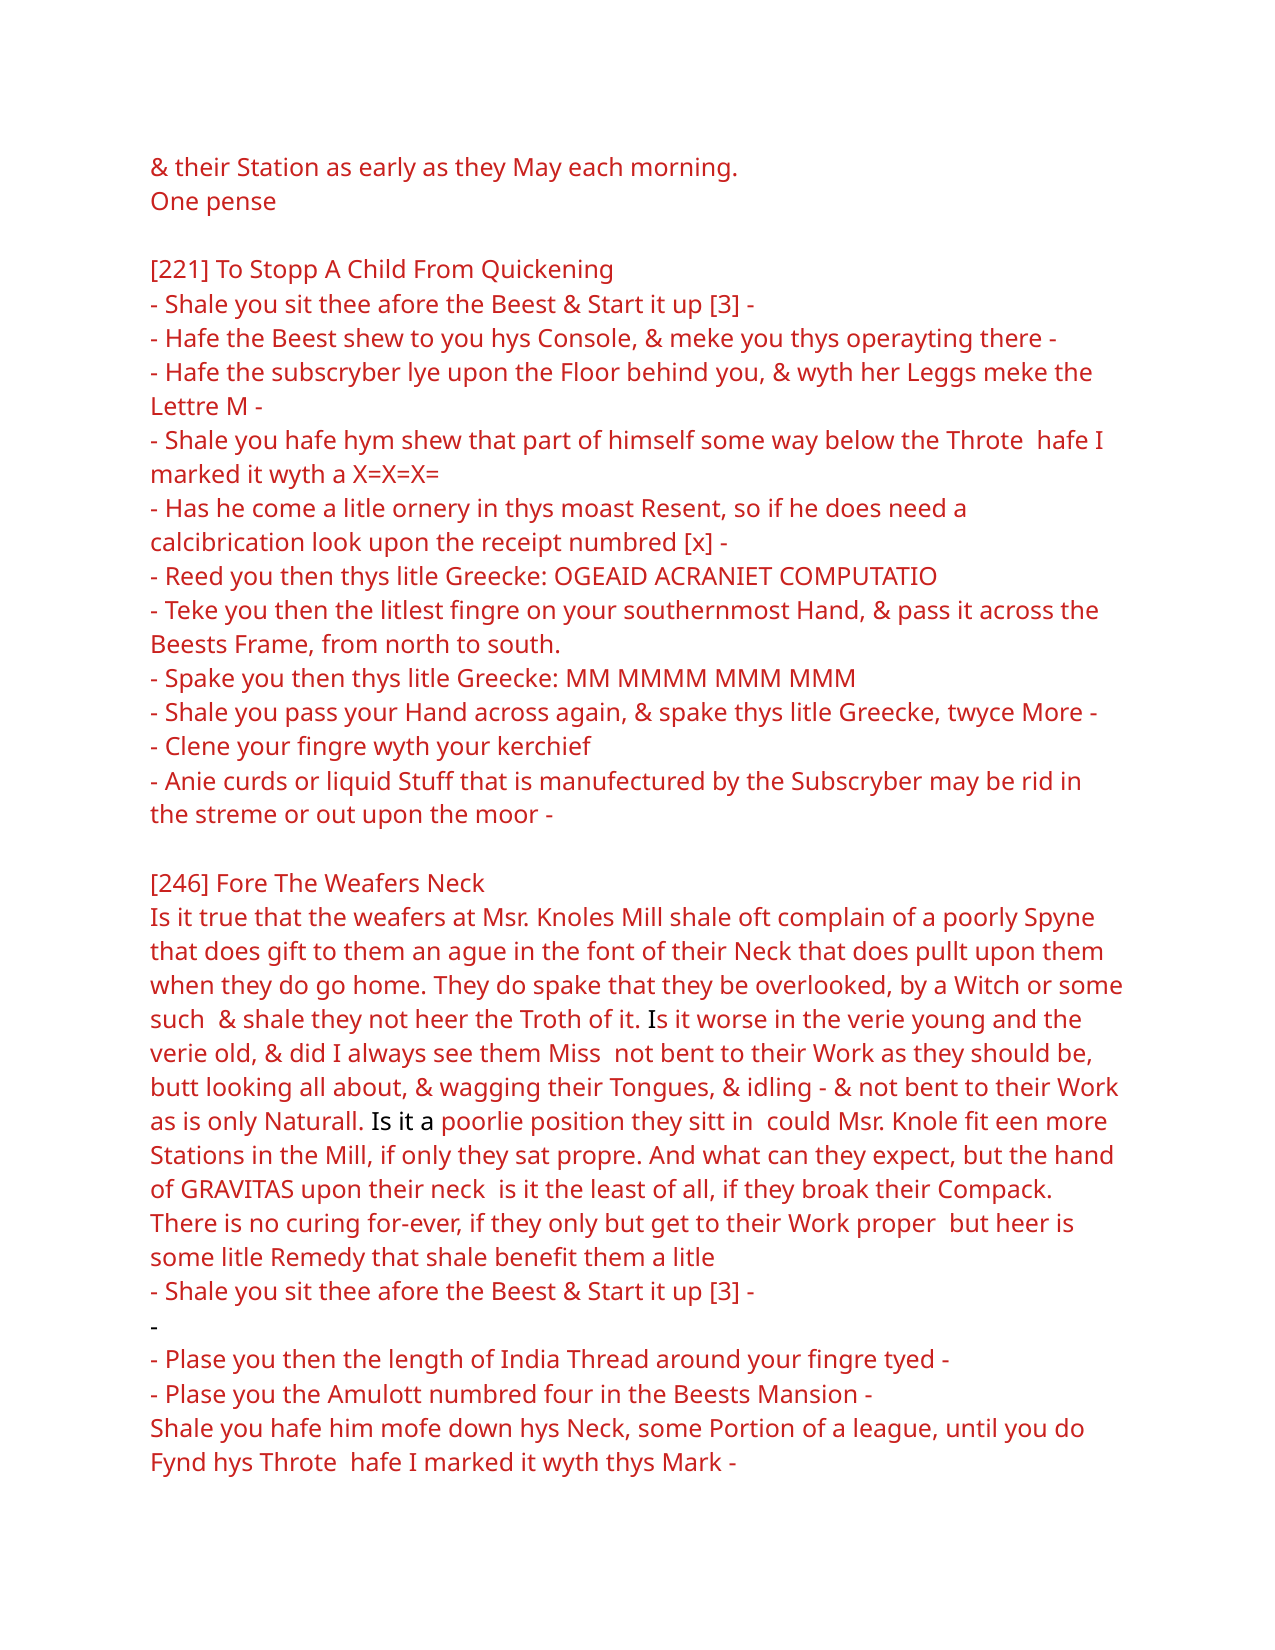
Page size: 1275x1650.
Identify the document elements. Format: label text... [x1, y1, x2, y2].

text - Shale you pass your Hand across again, & spake thys litle Greecke, twyce More - [150, 695, 1125, 729]
text - Anie curds or liquid Stuff that is manufectured by the Subscryber may be rid in the streme or out upon the moor - [150, 763, 1125, 831]
text - Has he come a litle ornery in thys moast Resent, so if he does need a calcibrication look upon the receipt numbred [x] - [150, 491, 1125, 559]
text - Plase you the Amulott numbred four in the Beests Mansion - [150, 1376, 1125, 1410]
text & their Station as early as they May each morning. [150, 150, 1125, 184]
text - Shale you sit thee afore the Beest & Start it up [3] - [150, 1274, 1125, 1308]
text One pense [150, 184, 1125, 218]
text Shale you hafe him mofe down hys Neck, some Portion of a league, until you do Fynd hys Throte hafe I marked it wyth thys Mark - [150, 1410, 1125, 1478]
text - Clene your fingre wyth your kerchief [150, 729, 1125, 763]
text - Plase you then the length of India Thread around your fingre tyed - [150, 1342, 1125, 1376]
text - Hafe the subscryber lye upon the Floor behind you, & wyth her Leggs meke the Lettre M - [150, 354, 1125, 422]
text Is it true that the weafers at Msr. Knoles Mill shale oft complain of a poorly Spyne that does gift to them an ague in the font of their Neck that does pullt upon them when they do go home. They do spake that they be overlooked, by a Witch or some such & shale they not heer the Troth of it. Is it worse in the verie young and the verie old, & did I always see them Miss not bent to their Work as they should be, butt looking all about, & wagging their Tongues, & idling - & not bent to their Work as is only Naturall. Is it a poorlie position they sitt in could Msr. Knole fit een more Stations in the Mill, if only they sat propre. And what can they expect, but the hand of GRAVITAS upon their neck is it the least of all, if they broak their Compack. [150, 899, 1125, 1206]
text - Spake you then thys litle Greecke: MM MMMM MMM MMM [150, 661, 1125, 695]
text [221] To Stopp A Child From Quickening [150, 252, 1125, 286]
text - Reed you then thys litle Greecke: OGEAID ACRANIET COMPUTATIO [150, 559, 1125, 593]
text There is no curing for-ever, if they only but get to their Work proper but heer is some litle Remedy that shale benefit them a litle [150, 1206, 1125, 1274]
text - Shale you sit thee afore the Beest & Start it up [3] - [150, 286, 1125, 320]
text - Hafe the Beest shew to you hys Console, & meke you thys operayting there - [150, 320, 1125, 354]
text - [150, 1308, 1125, 1342]
text [246] Fore The Weafers Neck [150, 865, 1125, 899]
text - Teke you then the litlest fingre on your southernmost Hand, & pass it across the Beests Frame, from north to south. [150, 593, 1125, 661]
text - Shale you hafe hym shew that part of himself some way below the Throte hafe I marked it wyth a X=X=X= [150, 422, 1125, 491]
